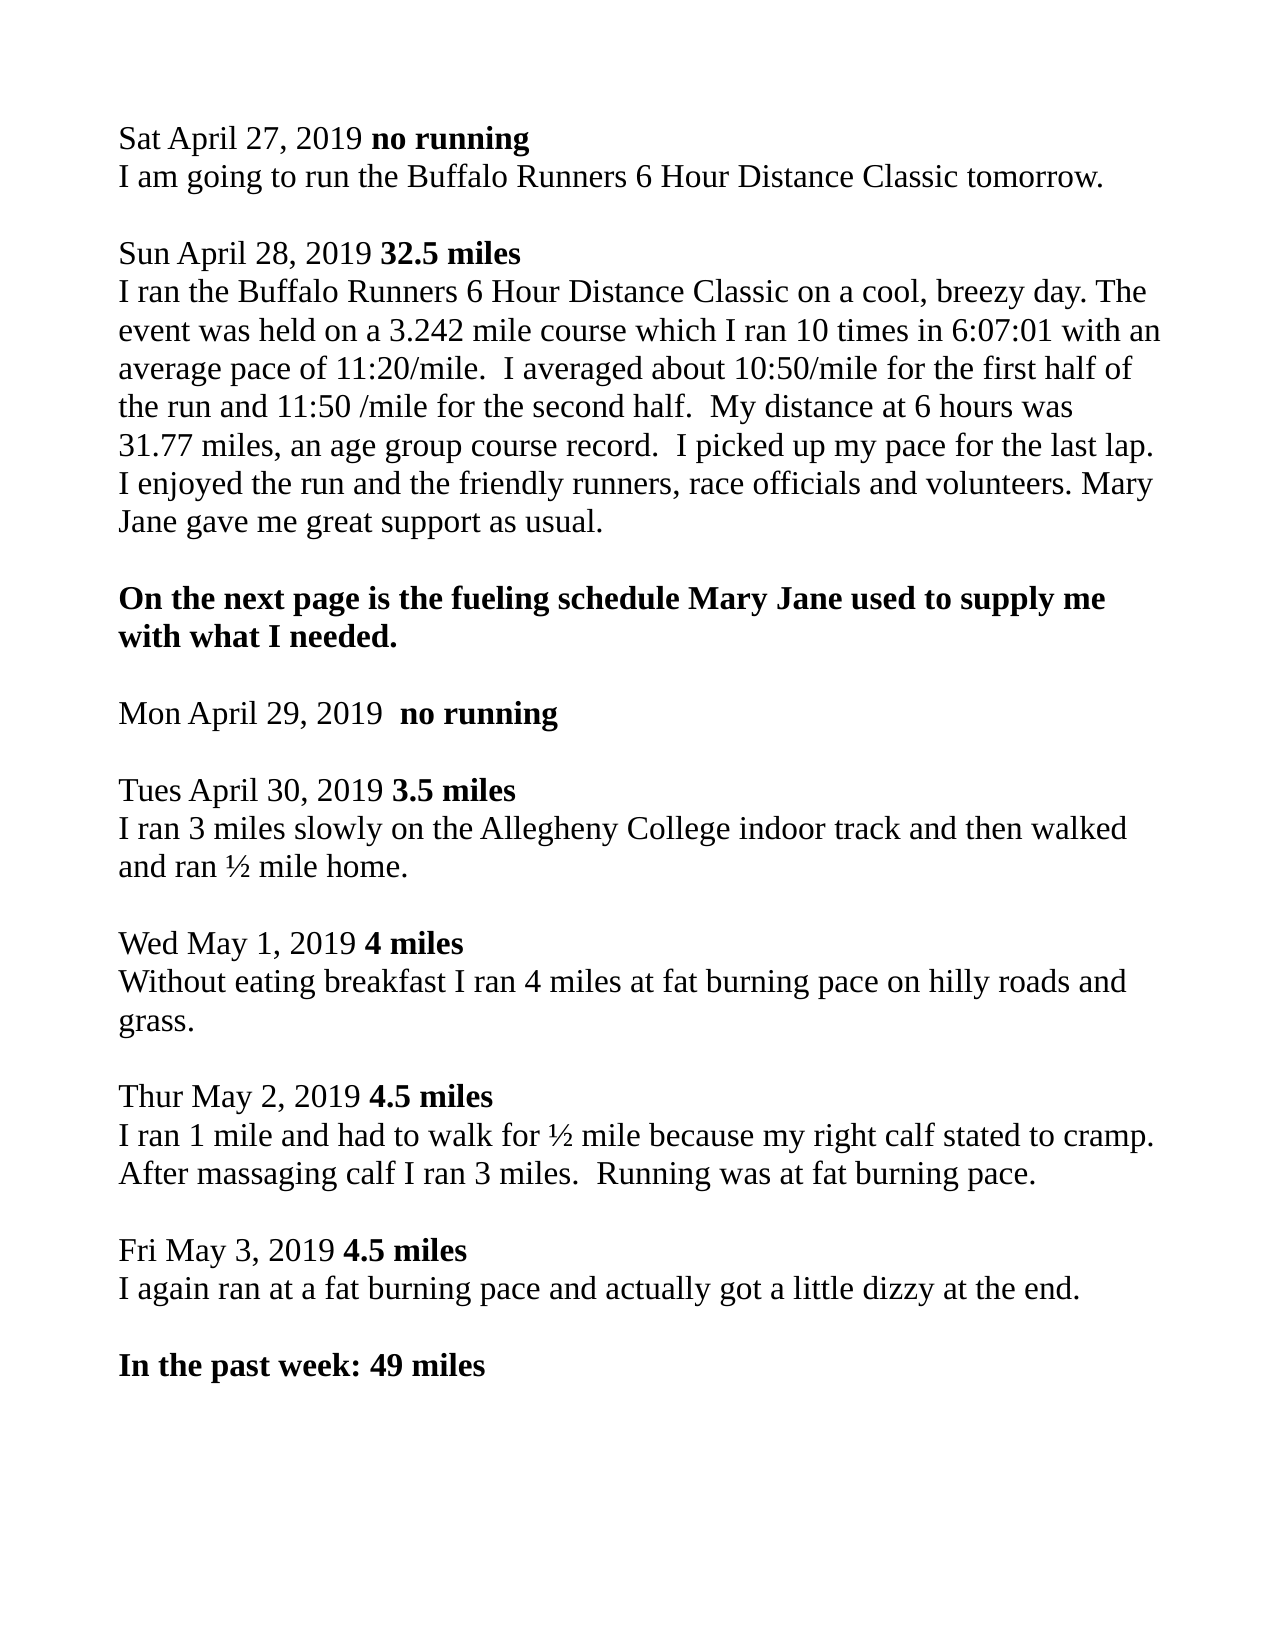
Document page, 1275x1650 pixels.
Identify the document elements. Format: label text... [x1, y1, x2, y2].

text Fri May 3, 2019 4.5 miles [118, 1230, 1161, 1268]
text After massaging calf I ran 3 miles. Running was at fat burning pace. [118, 1153, 1161, 1191]
text I am going to run the Buffalo Runners 6 Hour Distance Classic tomorrow. [118, 156, 1161, 195]
text Sat April 27, 2019 no running [118, 118, 1161, 156]
text Thur May 2, 2019 4.5 miles [118, 1076, 1161, 1115]
text Wed May 1, 2019 4 miles [118, 923, 1161, 961]
text Mon April 29, 2019 no running [118, 693, 1161, 731]
text Sun April 28, 2019 32.5 miles [118, 233, 1161, 271]
text In the past week: 49 miles [118, 1345, 1161, 1383]
text I ran 1 mile and had to walk for ½ mile because my right calf stated to cramp. [118, 1115, 1161, 1153]
text I again ran at a fat burning pace and actually got a little dizzy at the end. [118, 1268, 1161, 1306]
text Tues April 30, 2019 3.5 miles [118, 770, 1161, 808]
text I ran the Buffalo Runners 6 Hour Distance Classic on a cool, breezy day. The event was held on a 3.242 mile course which I ran 10 times in 6:07:01 with an average pace of 11:20/mile. I averaged about 10:50/mile for the first half of the run and 11:50 /mile for the second half. My distance at 6 hours was 31.77 miles, an age group course record. I picked up my pace for the last lap. I enjoyed the run and the friendly runners, race officials and volunteers. Mary Jane gave me great support as usual. [118, 271, 1161, 540]
text Without eating breakfast I ran 4 miles at fat burning pace on hilly roads and grass. [118, 961, 1161, 1038]
text On the next page is the fueling schedule Mary Jane used to supply me with what I needed. [118, 578, 1161, 655]
text I ran 3 miles slowly on the Allegheny College indoor track and then walked and ran ½ mile home. [118, 808, 1161, 885]
